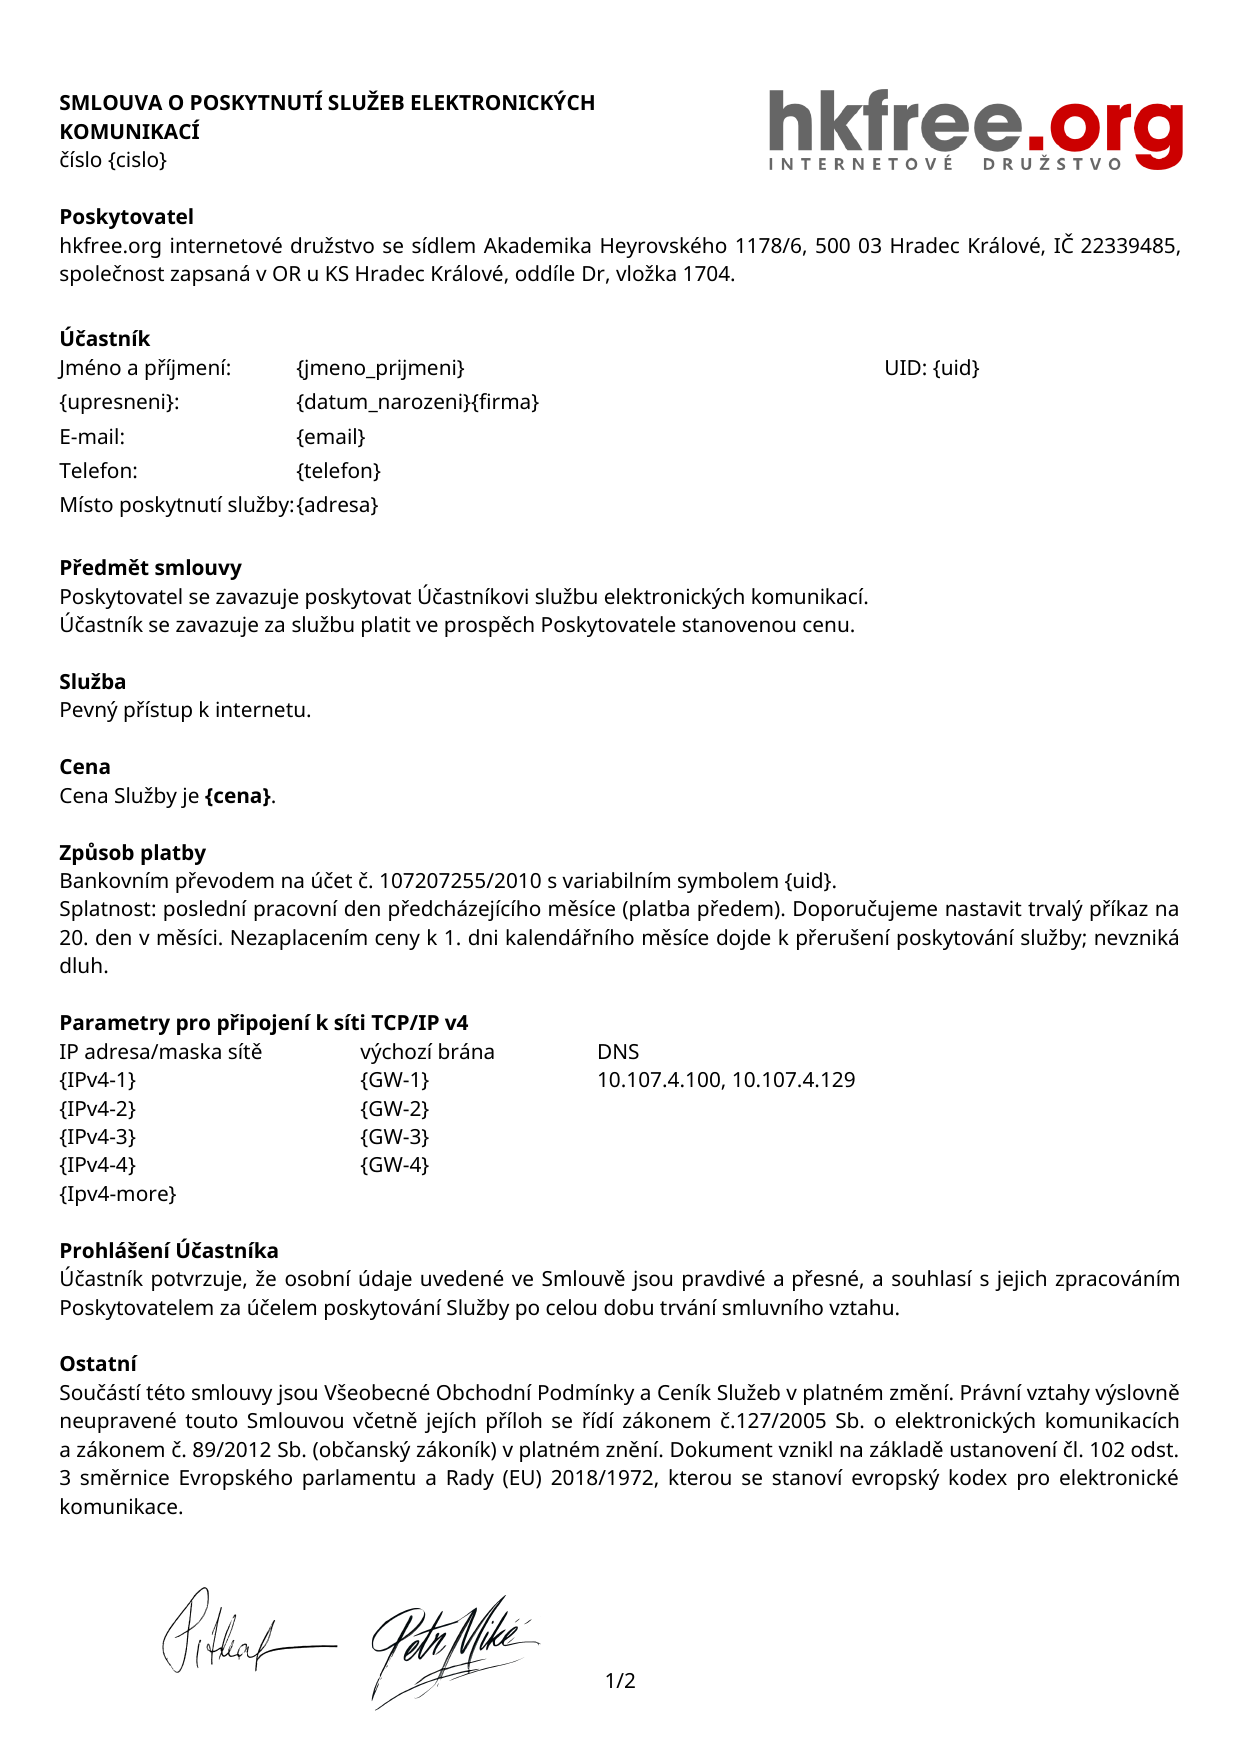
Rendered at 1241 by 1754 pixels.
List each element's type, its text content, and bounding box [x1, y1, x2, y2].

text Způsob platby [59, 838, 1181, 866]
text hkfree.org internetové družstvo se sídlem Akademika Heyrovského 1178/6, 500 03 Hradec Králové, IČ 22339485, společnost zapsaná v OR u KS Hradec Králové, oddíle Dr, vložka 1704. [59, 231, 1181, 288]
text Bankovním převodem na účet č. 107207255/2010 s variabilním symbolem {uid}. [59, 866, 1181, 894]
text Telefon: {telefon} [59, 456, 1181, 484]
text Místo poskytnutí služby: {adresa} [59, 491, 1181, 519]
table_cell 10.107.4.100, 10.107.4.129 [597, 1065, 1181, 1094]
text Poskytovatel [59, 202, 1181, 231]
table_header IP adresa/maska sítě [59, 1037, 360, 1065]
text SMLOUVA O POSKYTNUTÍ SLUŽEB ELEKTRONICKÝCH KOMUNIKACÍ [59, 88, 769, 145]
text Předmět smlouvy [59, 553, 1181, 582]
text Služba [59, 667, 1181, 696]
table_header [620, 1577, 1181, 1619]
text Poskytovatel se zavazuje poskytovat Účastníkovi službu elektronických komunikací. [59, 582, 1181, 610]
table_header DNS [597, 1037, 1181, 1065]
picture [366, 1593, 547, 1715]
text Cena Služby je {cena}. [59, 781, 1181, 809]
picture [150, 1586, 338, 1675]
table_cell {GW-4} [360, 1151, 597, 1179]
text Splatnost: poslední pracovní den předcházejícího měsíce (platba předem). Doporučujeme nastavit trvalý příkaz na 20. den v měsíci. Nezaplacením ceny k 1. dni kalendářního měsíce dojde k přerušení poskytování služby; nevzniká dluh. [59, 894, 1181, 980]
table_cell [597, 1122, 1181, 1151]
table_cell {IPv4-2} [59, 1094, 360, 1122]
text Účastník potvrzuje, že osobní údaje uvedené ve Smlouvě jsou pravdivé a přesné, a souhlasí s jejich zpracováním Poskytovatelem za účelem poskytování Služby po celou dobu trvání smluvního vztahu. [59, 1264, 1181, 1321]
table_cell [597, 1094, 1181, 1122]
text Účastník se zavazuje za službu platit ve prospěch Poskytovatele stanovenou cenu. [59, 610, 1181, 639]
table_header [59, 1577, 620, 1619]
table_cell {GW-3} [360, 1122, 597, 1151]
text Součástí této smlouvy jsou Všeobecné Obchodní Podmínky a Ceník Služeb v platném změní. Právní vztahy výslovně neupravené touto Smlouvou včetně jejích příloh se řídí zákonem č.127/2005 Sb. o elektronických komunikacích a zákonem č. 89/2012 Sb. (občanský zákoník) v platném znění. Dokument vznikl na základě ustanovení čl. 102 odst. 3 směrnice Evropského parlamentu a Rady (EU) 2018/1972, kterou se stanoví evropský kodex pro elektronické komunikace. [59, 1378, 1181, 1520]
table_cell {GW-2} [360, 1094, 597, 1122]
text {upresneni}: {datum_narozeni}{firma}[datum_narozeni_input] [59, 387, 1181, 416]
text Účastník [59, 324, 1181, 353]
text Jméno a příjmení: {jmeno_prijmeni} UID: {uid} [59, 353, 1181, 381]
text Cena [59, 752, 1181, 781]
text Pevný přístup k internetu. [59, 696, 1181, 724]
table_cell {IPv4-3} [59, 1122, 360, 1151]
text Ostatní [59, 1349, 1181, 1378]
text E-mail: {email} [59, 422, 1181, 450]
table_cell {IPv4-1} [59, 1065, 360, 1094]
table_cell [597, 1151, 1181, 1179]
table_cell {IPv4-4} [59, 1151, 360, 1179]
text Prohlášení Účastníka [59, 1236, 1181, 1264]
table_header výchozí brána [360, 1037, 597, 1065]
text {Ipv4-more} [59, 1179, 1181, 1207]
text Parametry pro připojení k síti TCP/IP v4 [59, 1008, 1181, 1037]
picture [769, 88, 1183, 170]
text číslo {cislo} [59, 145, 1181, 174]
table_cell {GW-1} [360, 1065, 597, 1094]
